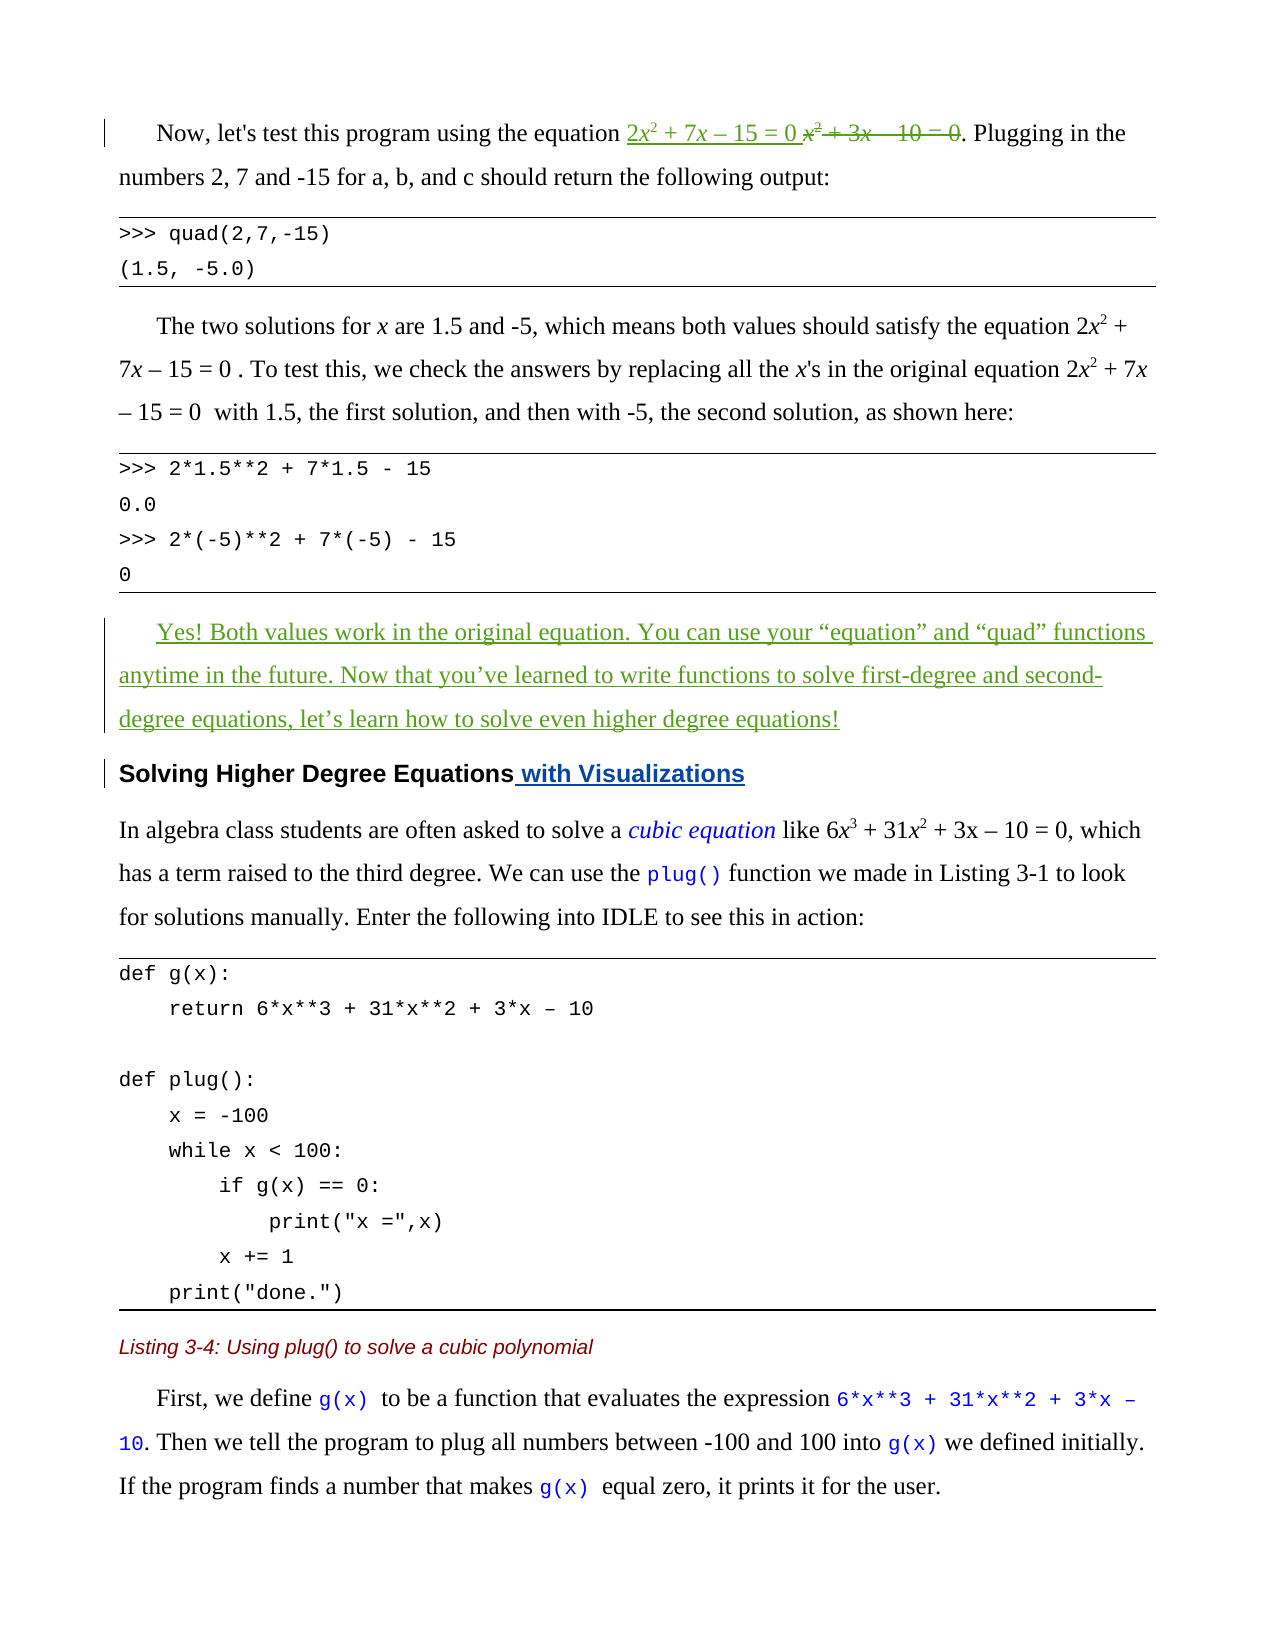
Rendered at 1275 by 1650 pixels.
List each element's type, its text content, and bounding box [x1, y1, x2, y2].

text The two solutions for x are 1.5 and -5, which means both values should satisfy the equation 2x2 + 7x – 15 = 0 . To test this, we check the answers by replacing all the x's in the original equation 2x2 + 7x – 15 = 0 with 1.5, the first solution, and then with -5, the second solution, as shown here: [118, 311, 1156, 426]
text while x < 100: [118, 1140, 1156, 1164]
text def g(x): [118, 959, 1156, 987]
text return 6*x**3 + 31*x**2 + 3*x – 10 [118, 998, 1156, 1022]
text (1.5, -5.0) [118, 258, 1156, 287]
text Now, let's test this program using the equation 2x2 + 7x – 15 = 0 . Plugging in the numbers 2, 7 and -15 for a, b, and c should return the following output: [118, 118, 1156, 190]
text 0 [118, 564, 1156, 593]
text >>> quad(2,7,-15) [118, 218, 1156, 246]
text print("done.") [118, 1282, 1156, 1311]
text >>> 2*(-5)**2 + 7*(-5) - 15 [118, 529, 1156, 553]
text 0.0 [118, 493, 1156, 517]
text >>> 2*1.5**2 + 7*1.5 - 15 [118, 454, 1156, 482]
text Yes! Both values work in the original equation. You can use your “equation” and “quad” functions anytime in the future. Now that you’ve learned to write functions to solve first-degree and second-degree equations, let’s learn how to solve even higher degree equations! [118, 617, 1156, 732]
text print("x =",x) [118, 1211, 1156, 1234]
list Listing 3-4: Using plug() to solve a cubic polynomial [118, 1335, 1156, 1359]
text x += 1 [118, 1246, 1156, 1270]
text def plug(): [118, 1069, 1156, 1093]
text First, we define g(x) to be a function that evaluates the expression 6*x**3 + 31*x**2 + 3*x – 10. Then we tell the program to plug all numbers between -100 and 100 into g(x) we defined initially. If the program finds a number that makes g(x) equal zero, it prints it for the user. [118, 1383, 1156, 1501]
text if g(x) == 0: [118, 1175, 1156, 1199]
text In algebra class students are often asked to solve a cubic equation like 6x3 + 31x2 + 3x – 10 = 0, which has a term raised to the third degree. We can use the plug() function we made in Listing 3-1 to look for solutions manually. Enter the following into IDLE to see this in action: [118, 815, 1156, 931]
text x = -100 [118, 1104, 1156, 1128]
text Solving Higher Degree Equations with Visualizations [118, 759, 1156, 788]
